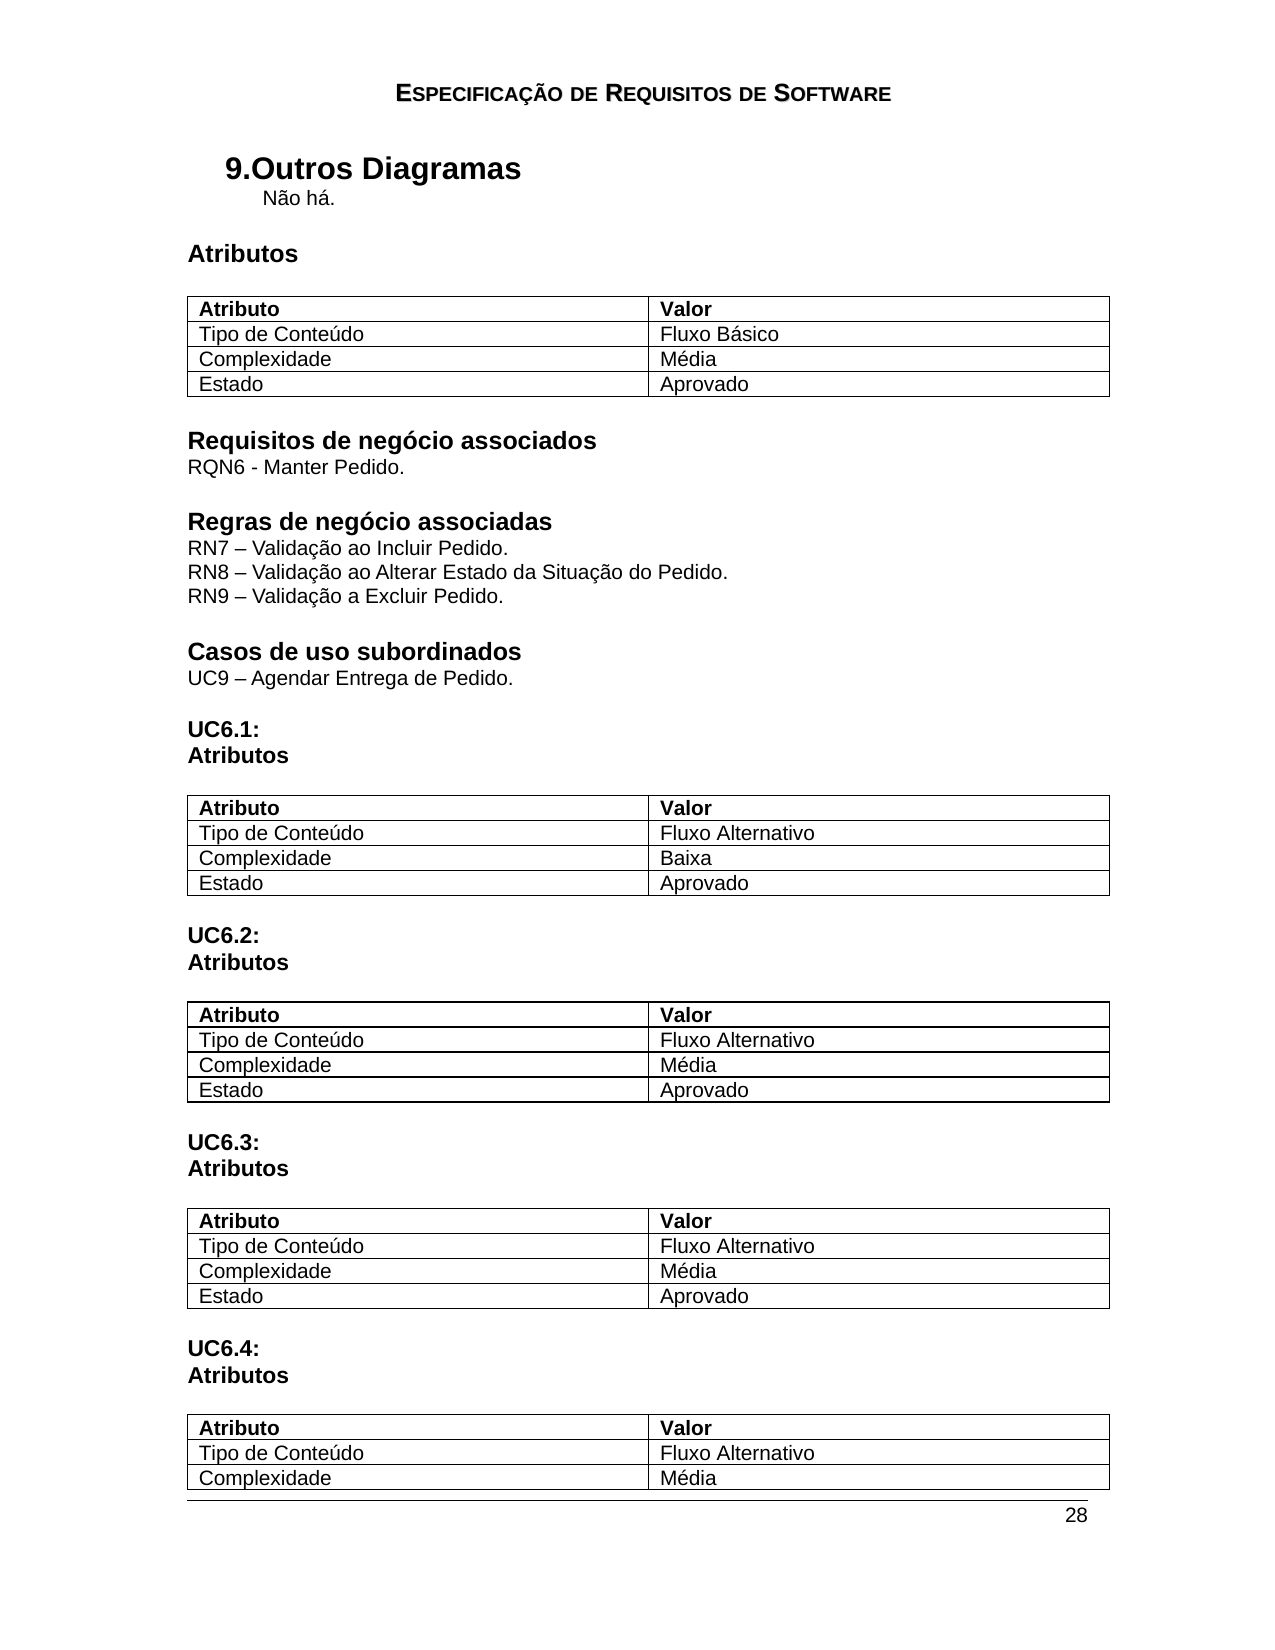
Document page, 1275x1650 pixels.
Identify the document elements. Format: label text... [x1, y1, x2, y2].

text RN7 – Validação ao Incluir Pedido. [187, 536, 1088, 560]
table_cell Aprovado [649, 871, 1109, 895]
table_cell Tipo de Conteúdo [188, 1028, 648, 1051]
table_cell Média [649, 347, 1109, 371]
table_cell Complexidade [188, 846, 648, 870]
table_cell Complexidade [188, 1259, 648, 1283]
table_cell Estado [188, 1078, 648, 1101]
table_cell Tipo de Conteúdo [188, 322, 648, 346]
table_cell Estado [188, 1284, 648, 1308]
table_header Atributo [188, 1209, 648, 1233]
text UC6.3: [187, 1129, 1088, 1155]
text UC6.4: [187, 1335, 1088, 1362]
table_cell Baixa [649, 846, 1109, 870]
table_header Atributo [188, 297, 648, 321]
text UC6.1: [187, 716, 1088, 742]
table_header Valor [649, 796, 1109, 820]
table_cell Tipo de Conteúdo [188, 821, 648, 845]
table_cell Fluxo Alternativo [649, 1028, 1109, 1051]
text Atributos [187, 1155, 1088, 1181]
table_header Valor [649, 1003, 1109, 1026]
table_cell Complexidade [188, 1465, 648, 1489]
text RQN6 - Manter Pedido. [187, 455, 1088, 479]
table_cell Aprovado [649, 1284, 1109, 1308]
text RN8 – Validação ao Alterar Estado da Situação do Pedido. [187, 560, 1088, 584]
table_cell Complexidade [188, 1053, 648, 1076]
table_header Atributo [188, 796, 648, 820]
table_cell Tipo de Conteúdo [188, 1440, 648, 1464]
table_cell Estado [188, 372, 648, 396]
table_cell Tipo de Conteúdo [188, 1234, 648, 1258]
text Regras de negócio associadas [187, 507, 1088, 536]
table_header Atributo [188, 1003, 648, 1026]
table_cell Aprovado [649, 372, 1109, 396]
text Requisitos de negócio associados [187, 426, 1088, 455]
table_header Valor [649, 1415, 1109, 1439]
table_header Atributo [188, 1415, 648, 1439]
table_cell Média [649, 1053, 1109, 1076]
table_cell Fluxo Alternativo [649, 1234, 1109, 1258]
table_header Valor [649, 297, 1109, 321]
text Atributos [187, 949, 1088, 975]
text Não há. [187, 186, 1088, 210]
subtitle Outros Diagramas [187, 150, 1088, 186]
text Atributos [187, 742, 1088, 768]
table_header Valor [649, 1209, 1109, 1233]
text Atributos [187, 1362, 1088, 1388]
table_cell Complexidade [188, 347, 648, 371]
table_cell Média [649, 1465, 1109, 1489]
table_cell Estado [188, 871, 648, 895]
table_cell Aprovado [649, 1078, 1109, 1101]
text Atributos [187, 239, 1088, 267]
table_cell Fluxo Básico [649, 322, 1109, 346]
text Casos de uso subordinados [187, 637, 1088, 666]
table_cell Média [649, 1259, 1109, 1283]
text RN9 – Validação a Excluir Pedido. [187, 584, 1088, 608]
table_cell Fluxo Alternativo [649, 1440, 1109, 1464]
text UC9 – Agendar Entrega de Pedido. [187, 666, 1088, 689]
table_cell Fluxo Alternativo [649, 821, 1109, 845]
text UC6.2: [187, 922, 1088, 949]
